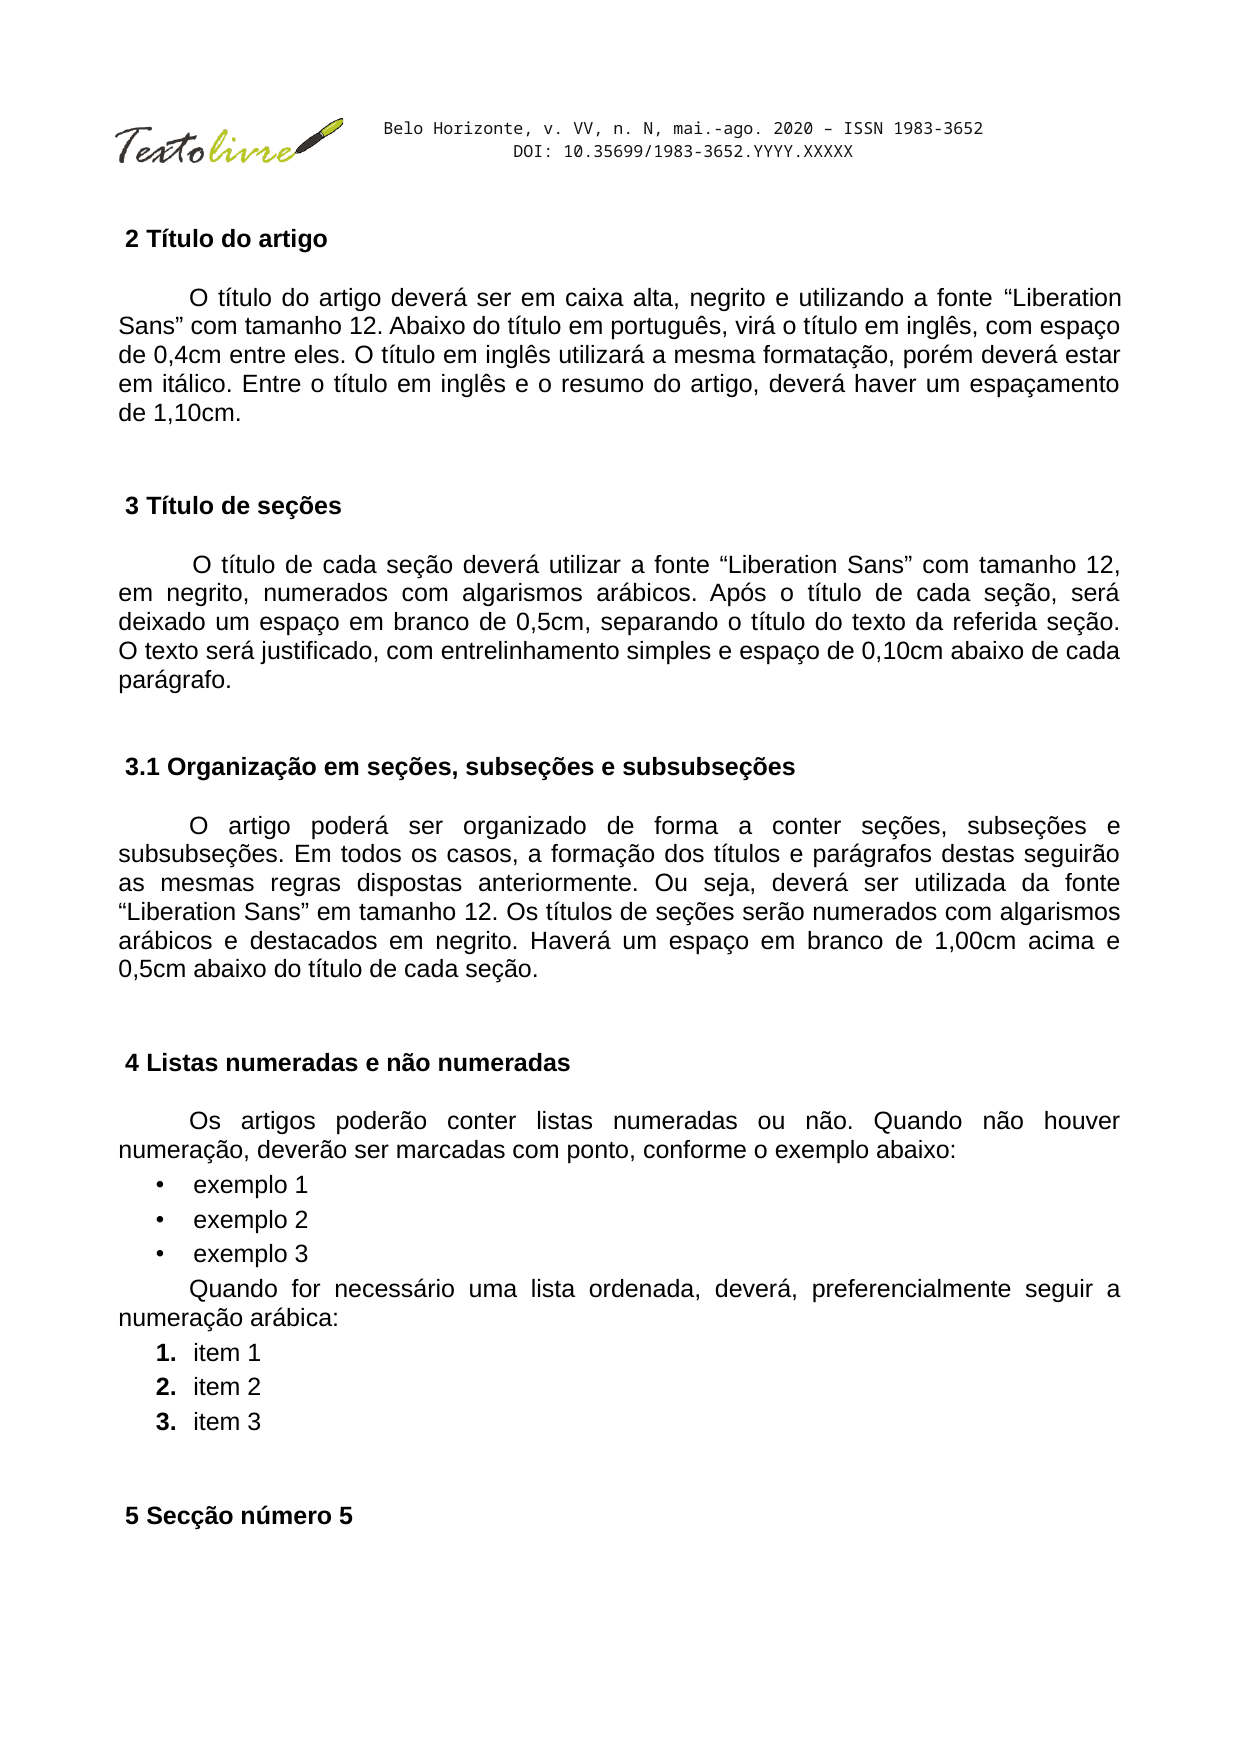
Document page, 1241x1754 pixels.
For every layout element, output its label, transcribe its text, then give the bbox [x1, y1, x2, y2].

subtitle Título do artigo [118, 224, 1122, 253]
text Quando for necessário uma lista ordenada, deverá, preferencialmente seguir a numeração arábica: [118, 1274, 1122, 1332]
picture [115, 118, 344, 163]
list exemplo 1 [156, 1170, 1122, 1199]
text O título do artigo deverá ser em caixa alta, negrito e utilizando a fonte “Liberation Sans” com tamanho 12. Abaixo do título em português, virá o título em inglês, com espaço de 0,4cm entre eles. O título em inglês utilizará a mesma formatação, porém deverá estar em itálico. Entre o título em inglês e o resumo do artigo, deverá haver um espaçamento de 1,10cm. [118, 283, 1122, 426]
list item 2 [156, 1372, 1122, 1401]
subtitle Título de seções [118, 491, 1122, 520]
list exemplo 2 [156, 1204, 1122, 1233]
subtitle Secção número 5 [118, 1501, 1122, 1529]
text O artigo poderá ser organizado de forma a conter seções, subseções e subsubseções. Em todos os casos, a formação dos títulos e parágrafos destas seguirão as mesmas regras dispostas anteriormente. Ou seja, deverá ser utilizada da fonte “Liberation Sans” em tamanho 12. Os títulos de seções serão numerados com algarismos arábicos e destacados em negrito. Haverá um espaço em branco de 1,00cm acima e 0,5cm abaixo do título de cada seção. [118, 811, 1122, 983]
list exemplo 3 [156, 1239, 1122, 1268]
list item 3 [156, 1407, 1122, 1436]
subtitle Organização em seções, subseções e subsubseções [118, 752, 1122, 781]
list item 1 [156, 1338, 1122, 1366]
subtitle Listas numeradas e não numeradas [118, 1048, 1122, 1077]
text Os artigos poderão conter listas numeradas ou não. Quando não houver numeração, deverão ser marcadas com ponto, conforme o exemplo abaixo: [118, 1106, 1122, 1164]
text O título de cada seção deverá utilizar a fonte “Liberation Sans” com tamanho 12, em negrito, numerados com algarismos arábicos. Após o título de cada seção, será deixado um espaço em branco de 0,5cm, separando o título do texto da referida seção. O texto será justificado, com entrelinhamento simples e espaço de 0,10cm abaixo de cada parágrafo. [118, 549, 1122, 693]
